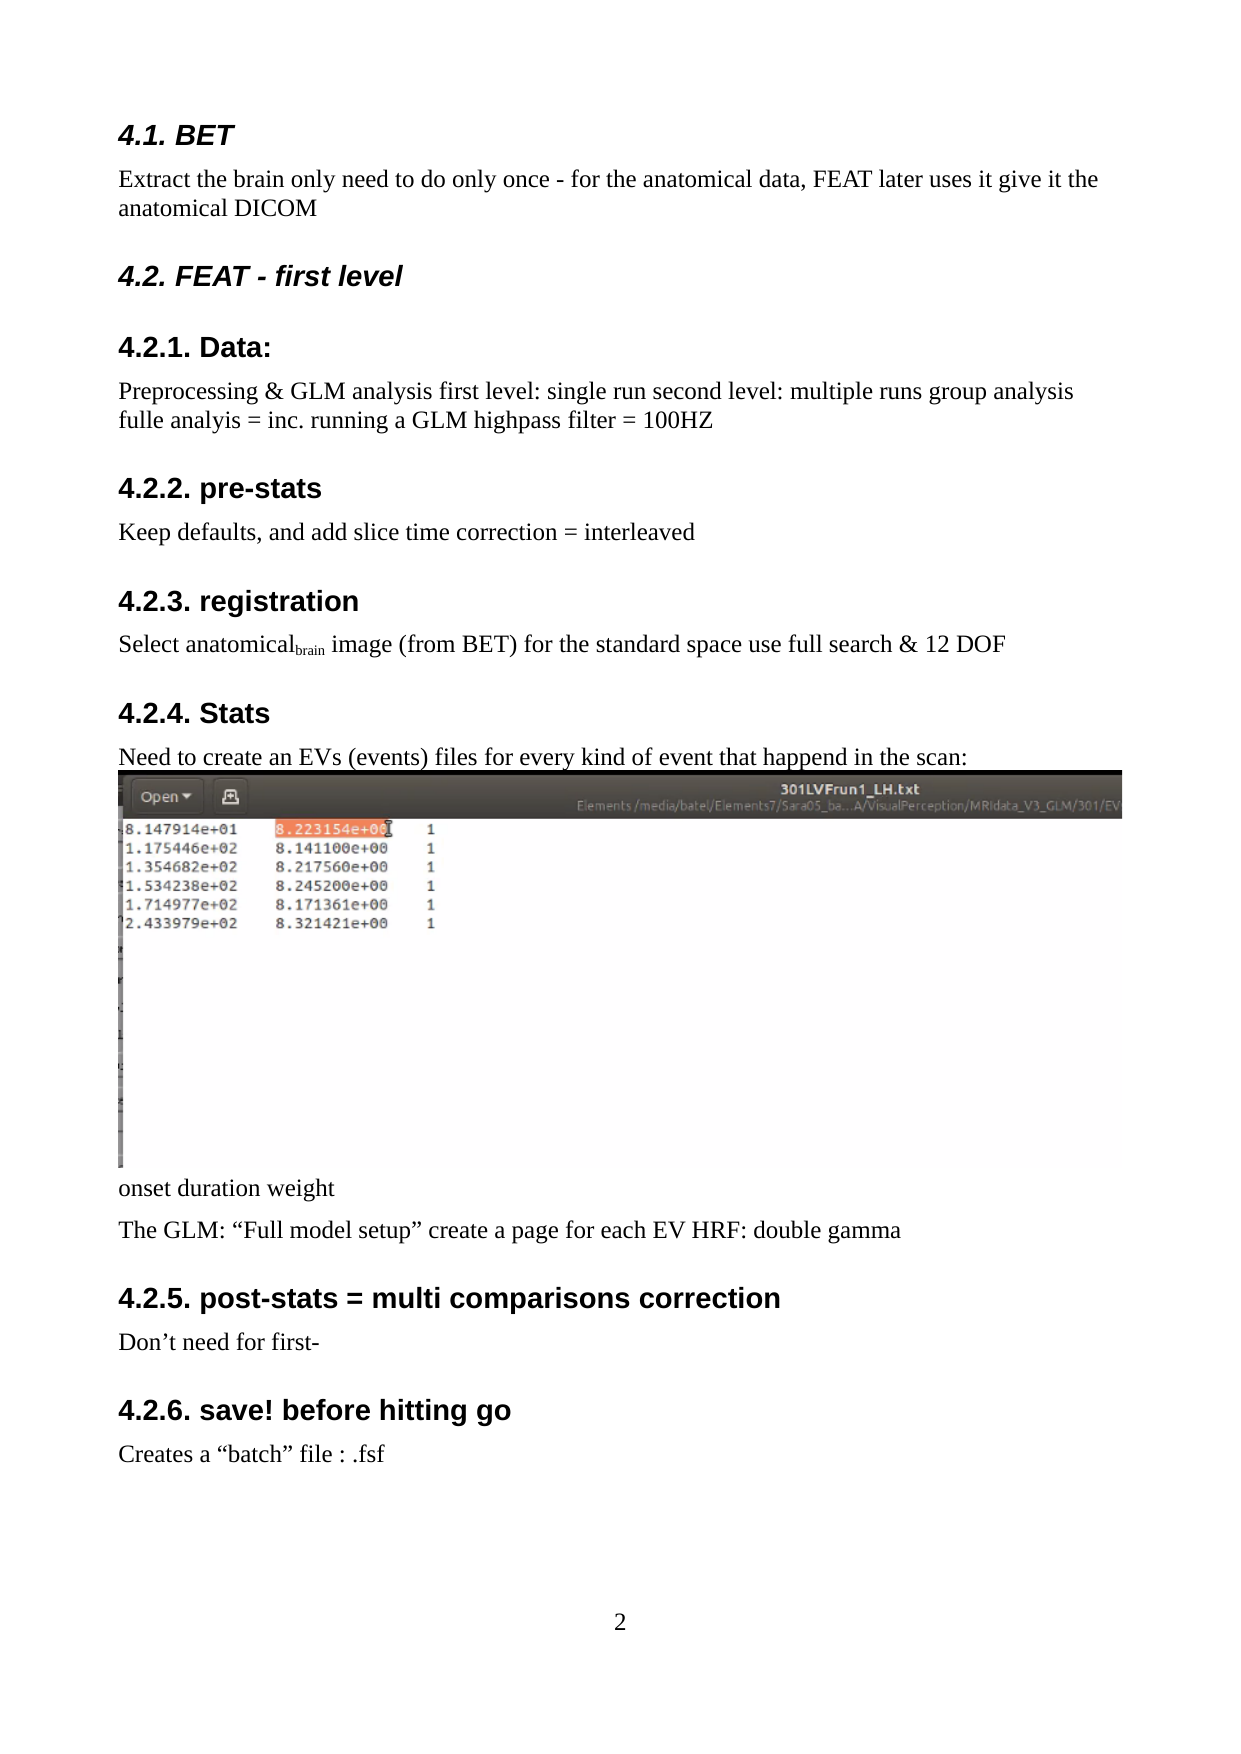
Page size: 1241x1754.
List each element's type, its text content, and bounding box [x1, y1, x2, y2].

text The GLM: “Full model setup” create a page for each EV HRF: double gamma [118, 1215, 1122, 1243]
subtitle BET [118, 118, 1122, 152]
subtitle save! before hitting go [118, 1393, 1122, 1427]
subtitle pre-stats [118, 471, 1122, 505]
text Preprocessing & GLM analysis first level: single run second level: multiple runs group analysis fulle analyis = inc. running a GLM highpass filter = 100HZ [118, 376, 1122, 434]
subtitle FEAT - first level [118, 259, 1122, 293]
text onset duration weight [118, 1168, 1122, 1202]
subtitle post-stats = multi comparisons correction [118, 1281, 1122, 1314]
text Creates a “batch” file : .fsf [118, 1439, 1122, 1468]
text Extract the brain only need to do only once - for the anatomical data, FEAT later uses it give it the anatomical DICOM [118, 164, 1122, 222]
text Select anatomicalbrain image (from BET) for the standard space use full search & 12 DOF [118, 629, 1122, 658]
text Don’t need for first- [118, 1327, 1122, 1356]
subtitle Stats [118, 696, 1122, 729]
text Keep defaults, and add slice time correction = interleaved [118, 517, 1122, 546]
subtitle registration [118, 583, 1122, 617]
subtitle Data: [118, 330, 1122, 364]
text Need to create an EVs (events) files for every kind of event that happend in the scan: [118, 742, 1122, 770]
